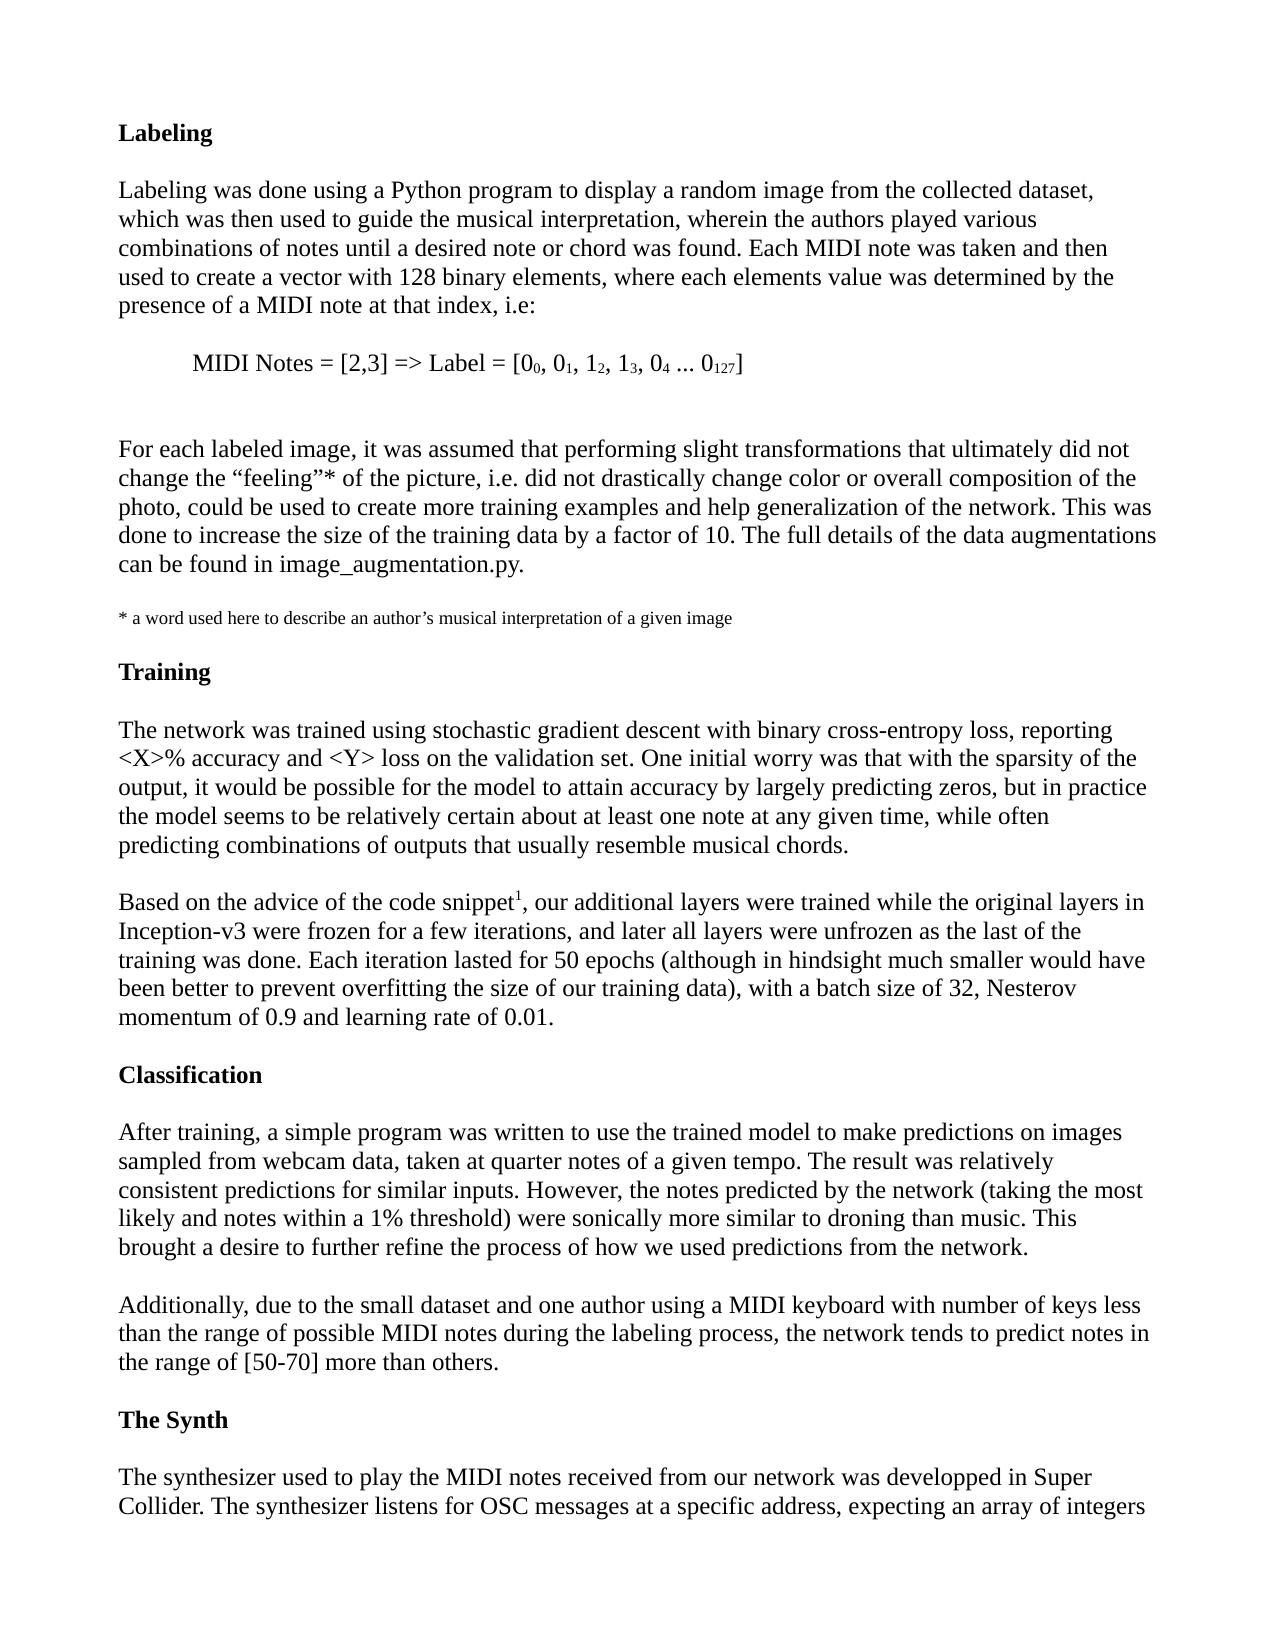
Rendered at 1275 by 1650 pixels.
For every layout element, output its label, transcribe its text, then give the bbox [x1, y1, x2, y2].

text Based on the advice of the code snippet1, our additional layers were trained while the original layers in Inception-v3 were frozen for a few iterations, and later all layers were unfrozen as the last of the training was done. Each iteration lasted for 50 epochs (although in hindsight much smaller would have been better to prevent overfitting the size of our training data), with a batch size of 32, Nesterov momentum of 0.9 and learning rate of 0.01. [118, 887, 1157, 1031]
text Classification [118, 1060, 1157, 1088]
text The network was trained using stochastic gradient descent with binary cross-entropy loss, reporting <X>% accuracy and <Y> loss on the validation set. One initial worry was that with the sparsity of the output, it would be possible for the model to attain accuracy by largely predicting zeros, but in practice the model seems to be relatively certain about at least one note at any given time, while often predicting combinations of outputs that usually resemble musical chords. [118, 715, 1157, 858]
text MIDI Notes = [2,3] => Label = [00, 01, 12, 13, 04 ... 0127] [118, 348, 1157, 377]
text The synthesizer used to play the MIDI notes received from our network was developped in Super Collider. The synthesizer listens for OSC messages at a specific address, expecting an array of integers [118, 1462, 1157, 1520]
text After training, a simple program was written to use the trained model to make predictions on images sampled from webcam data, taken at quarter notes of a given tempo. The result was relatively consistent predictions for similar inputs. However, the notes predicted by the network (taking the most likely and notes within a 1% threshold) were sonically more similar to droning than music. This brought a desire to further refine the process of how we used predictions from the network. [118, 1117, 1157, 1261]
text Additionally, due to the small dataset and one author using a MIDI keyboard with number of keys less than the range of possible MIDI notes during the labeling process, the network tends to predict notes in the range of [50-70] more than others. [118, 1290, 1157, 1376]
text For each labeled image, it was assumed that performing slight transformations that ultimately did not change the “feeling”* of the picture, i.e. did not drastically change color or overall composition of the photo, could be used to create more training examples and help generalization of the network. This was done to increase the size of the training data by a factor of 10. The full details of the data augmentations can be found in image_augmentation.py. [118, 434, 1157, 578]
text Labeling was done using a Python program to display a random image from the collected dataset, which was then used to guide the musical interpretation, wherein the authors played various combinations of notes until a desired note or chord was found. Each MIDI note was taken and then used to create a vector with 128 binary elements, where each elements value was determined by the presence of a MIDI note at that index, i.e: [118, 176, 1157, 319]
text The Synth [118, 1405, 1157, 1433]
text Training [118, 657, 1157, 686]
text Labeling [118, 118, 1157, 147]
text * a word used here to describe an author’s musical interpretation of a given image [118, 607, 1157, 628]
